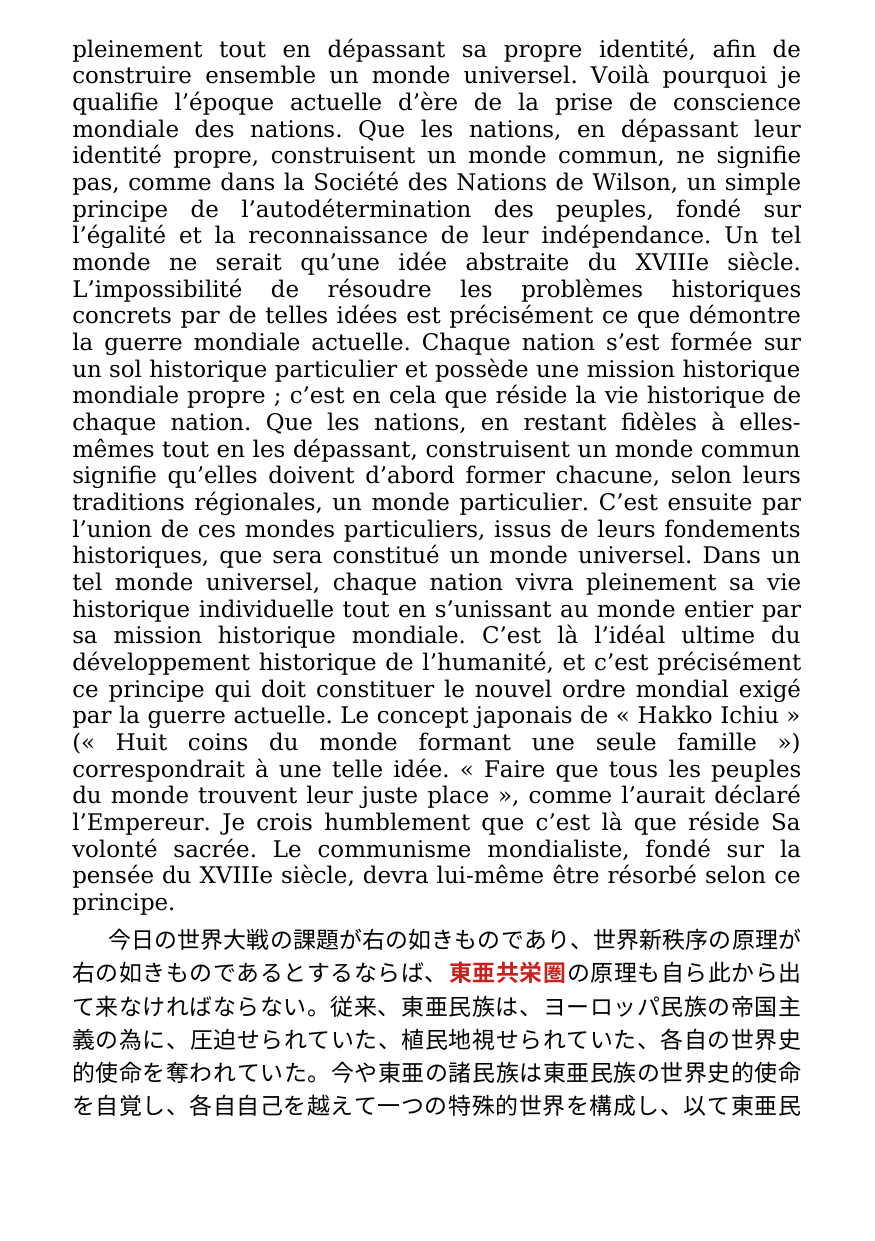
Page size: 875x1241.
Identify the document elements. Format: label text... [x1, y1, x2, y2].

text pleinement tout en dépassant sa propre identité, afin de construire ensemble un monde universel. Voilà pourquoi je qualifie l’époque actuelle d’ère de la prise de conscience mondiale des nations. Que les nations, en dépassant leur identité propre, construisent un monde commun, ne signifie pas, comme dans la Société des Nations de Wilson, un simple principe de l’autodétermination des peuples, fondé sur l’égalité et la reconnaissance de leur indépendance. Un tel monde ne serait qu’une idée abstraite du XVIIIe siècle. L’impossibilité de résoudre les problèmes historiques concrets par de telles idées est précisément ce que démontre la guerre mondiale actuelle. Chaque nation s’est formée sur un sol historique particulier et possède une mission historique mondiale propre ; c’est en cela que réside la vie historique de chaque nation. Que les nations, en restant fidèles à elles-mêmes tout en les dépassant, construisent un monde commun signifie qu’elles doivent d’abord former chacune, selon leurs traditions régionales, un monde particulier. C’est ensuite par l’union de ces mondes particuliers, issus de leurs fondements historiques, que sera constitué un monde universel. Dans un tel monde universel, chaque nation vivra pleinement sa vie historique individuelle tout en s’unissant au monde entier par sa mission historique mondiale. C’est là l’idéal ultime du développement historique de l’humanité, et c’est précisément ce principe qui doit constituer le nouvel ordre mondial exigé par la guerre actuelle. Le concept japonais de « Hakko Ichiu » (« Huit coins du monde formant une seule famille ») correspondrait à une telle idée. « Faire que tous les peuples du monde trouvent leur juste place », comme l’aurait déclaré l’Empereur. Je crois humblement que c’est là que réside Sa volonté sacrée. Le communisme mondialiste, fondé sur la pensée du XVIIIe siècle, devra lui-même être résorbé selon ce principe. [72, 36, 802, 916]
text 今日の世界大戦の課題が右の如きものであり、世界新秩序の原理が右の如きものであるとするならば、東亜共栄圏の原理も自ら此から出て来なければならない。従来、東亜民族は、ヨーロッパ民族の帝国主義の為に、圧迫せられていた、植民地視せられていた、各自の世界史的使命を奪われていた。今や東亜の諸民族は東亜民族の世界史的使命を自覚し、各自自己を越えて一つの特殊的世界を構成し、以て東亜民 [72, 922, 802, 1121]
